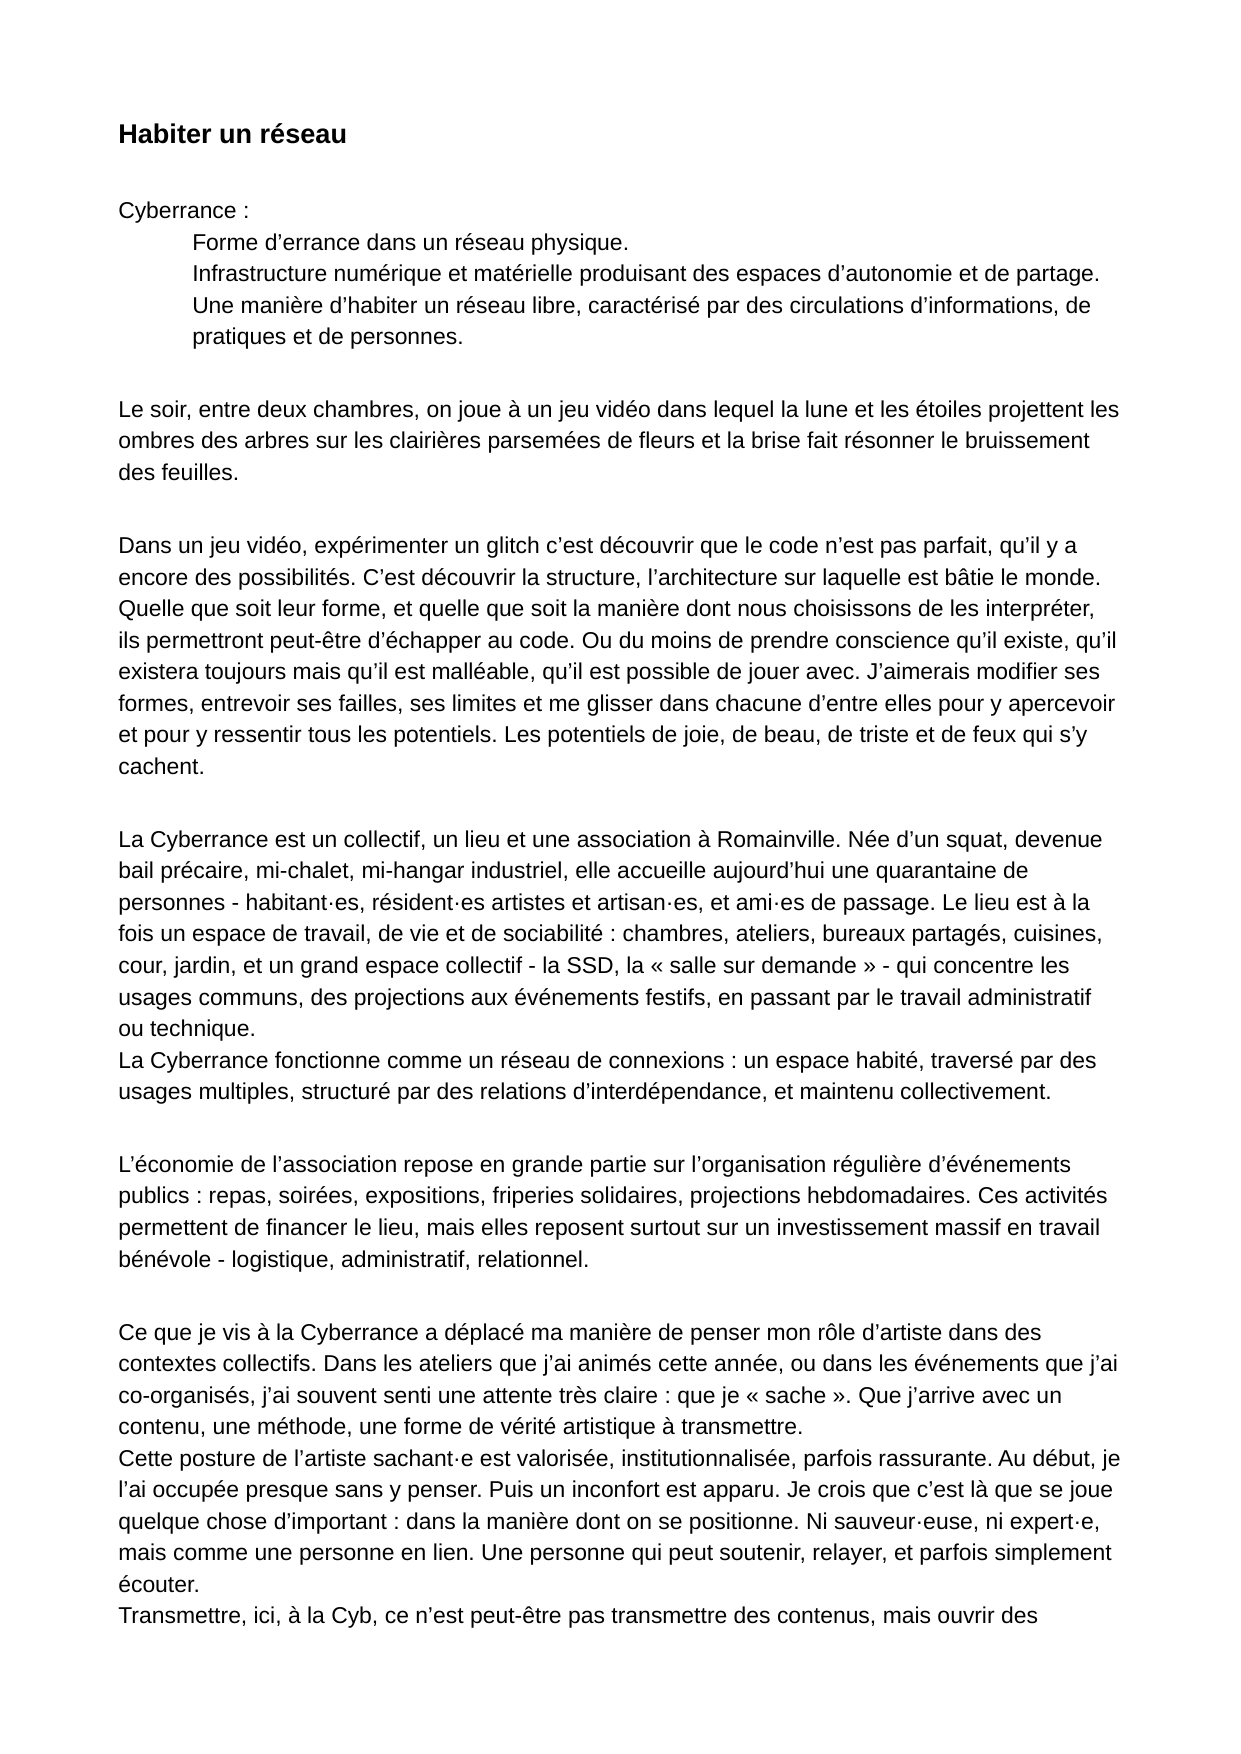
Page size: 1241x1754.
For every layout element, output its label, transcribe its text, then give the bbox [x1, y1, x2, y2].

text La Cyberrance fonctionne comme un réseau de connexions : un espace habité, traversé par des usages multiples, structuré par des relations d’interdépendance, et maintenu collectivement. [118, 1047, 1122, 1104]
text La Cyberrance est un collectif, un lieu et une association à Romainville. Née d’un squat, devenue bail précaire, mi-chalet, mi-hangar industriel, elle accueille aujourd’hui une quarantaine de personnes - habitant·es, résident·es artistes et artisan·es, et ami·es de passage. Le lieu est à la fois un espace de travail, de vie et de sociabilité : chambres, ateliers, bureaux partagés, cuisines, cour, jardin, et un grand espace collectif - la SSD, la « salle sur demande » - qui concentre les usages communs, des projections aux événements festifs, en passant par le travail administratif ou technique. [118, 826, 1122, 1041]
text Le soir, entre deux chambres, on joue à un jeu vidéo dans lequel la lune et les étoiles projettent les ombres des arbres sur les clairières parsemées de fleurs et la brise fait résonner le bruissement des feuilles. [118, 396, 1122, 485]
text Ce que je vis à la Cyberrance a déplacé ma manière de penser mon rôle d’artiste dans des contextes collectifs. Dans les ateliers que j’ai animés cette année, ou dans les événements que j’ai co-organisés, j’ai souvent senti une attente très claire : que je « sache ». Que j’arrive avec un contenu, une méthode, une forme de vérité artistique à transmettre. [118, 1318, 1122, 1439]
text Forme d’errance dans un réseau physique. Infrastructure numérique et matérielle produisant des espaces d’autonomie et de partage. Une manière d’habiter un réseau libre, caractérisé par des circulations d’informations, de pratiques et de personnes. [192, 228, 1122, 349]
text Transmettre, ici, à la Cyb, ce n’est peut-être pas transmettre des contenus, mais ouvrir des [118, 1602, 1122, 1629]
text Dans un jeu vidéo, expérimenter un glitch c’est découvrir que le code n’est pas parfait, qu’il y a encore des possibilités. C’est découvrir la structure, l’architecture sur laquelle est bâtie le monde. Quelle que soit leur forme, et quelle que soit la manière dont nous choisissons de les interpréter, ils permettront peut-être d’échapper au code. Ou du moins de prendre conscience qu’il existe, qu’il existera toujours mais qu’il est malléable, qu’il est possible de jouer avec. J’aimerais modifier ses formes, entrevoir ses failles, ses limites et me glisser dans chacune d’entre elles pour y apercevoir et pour y ressentir tous les potentiels. Les potentiels de joie, de beau, de triste et de feux qui s’y cachent. [118, 532, 1122, 779]
text Habiter un réseau [118, 118, 1122, 149]
text Cette posture de l’artiste sachant·e est valorisée, institutionnalisée, parfois rassurante. Au début, je l’ai occupée presque sans y penser. Puis un inconfort est apparu. Je crois que c’est là que se joue quelque chose d’important : dans la manière dont on se positionne. Ni sauveur·euse, ni expert·e, mais comme une personne en lien. Une personne qui peut soutenir, relayer, et parfois simplement écouter. [118, 1445, 1122, 1597]
text L’économie de l’association repose en grande partie sur l’organisation régulière d’événements publics : repas, soirées, expositions, friperies solidaires, projections hebdomadaires. Ces activités permettent de financer le lieu, mais elles reposent surtout sur un investissement massif en travail bénévole - logistique, administratif, relationnel. [118, 1151, 1122, 1272]
text Cyberrance : [118, 197, 1122, 223]
